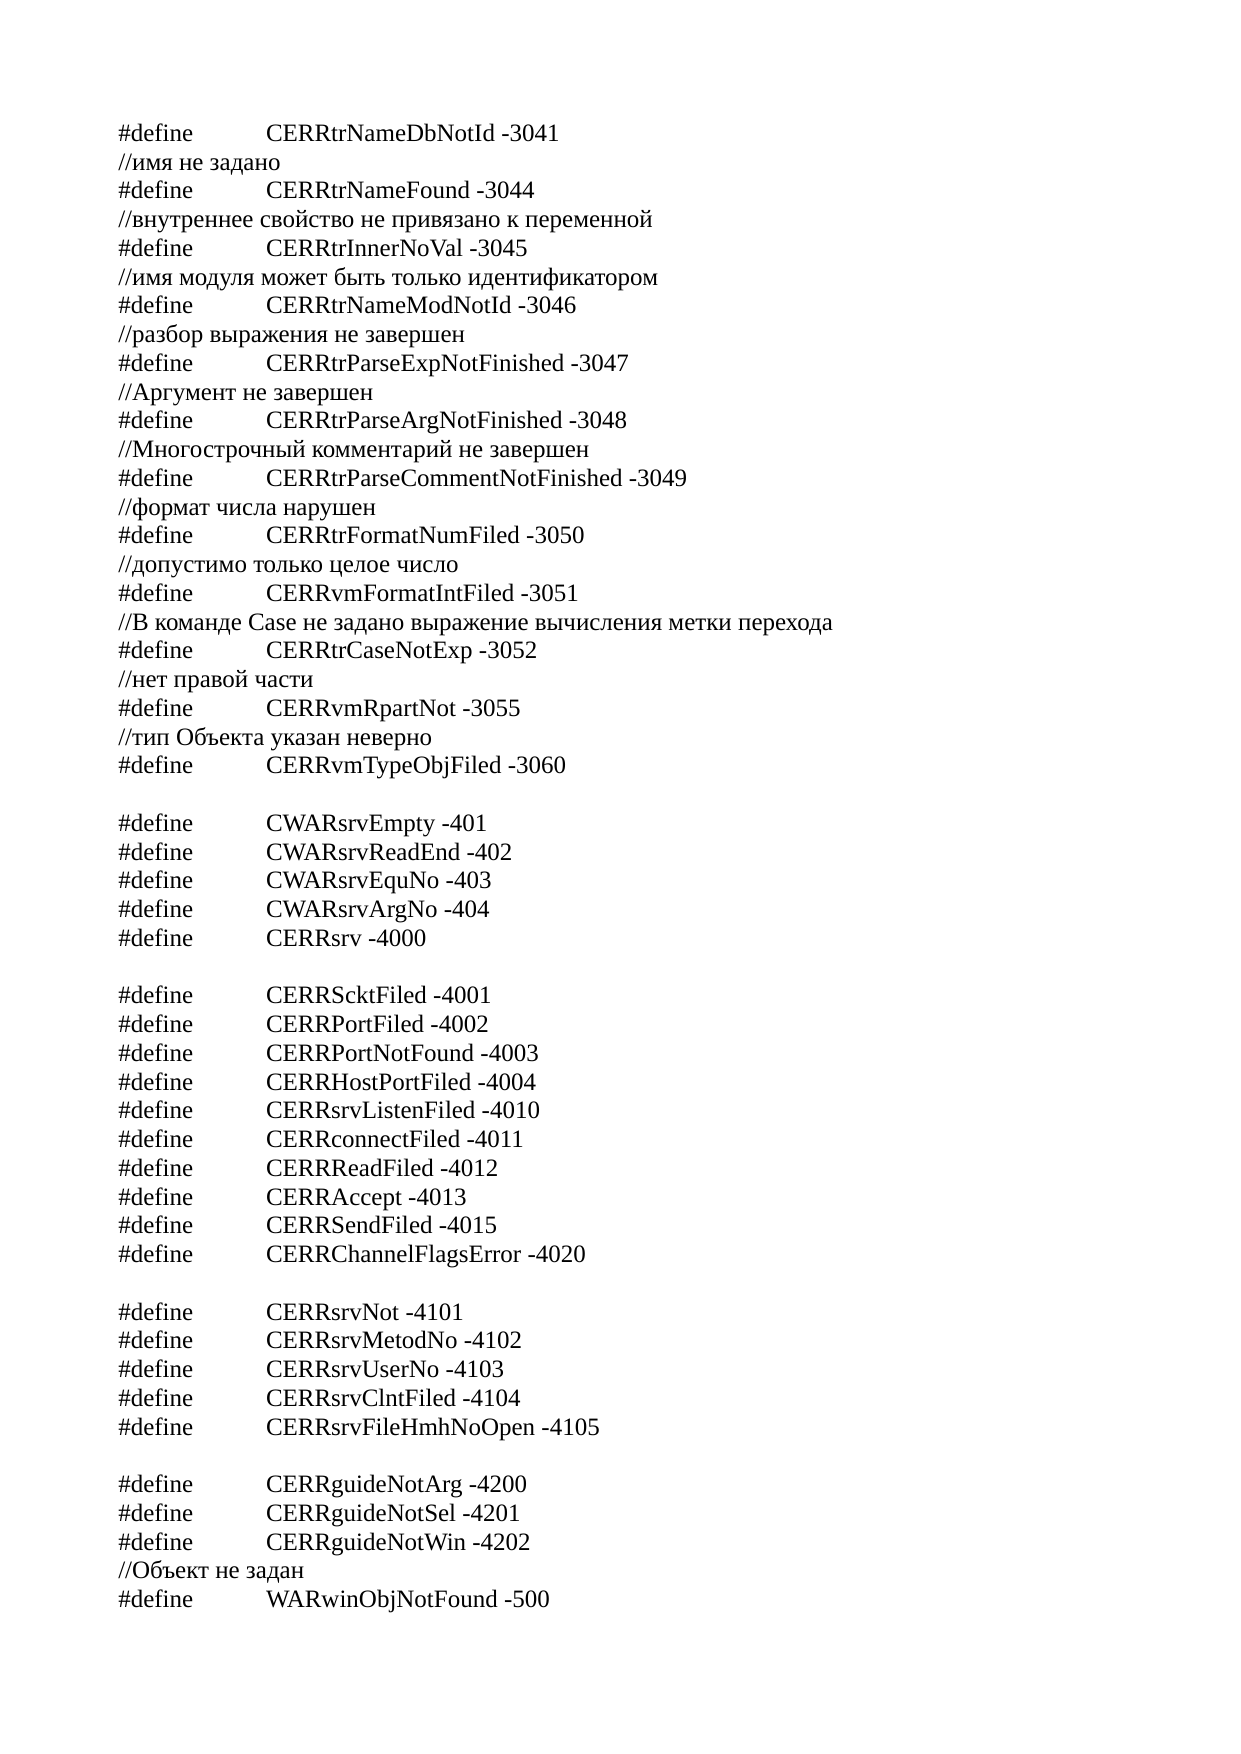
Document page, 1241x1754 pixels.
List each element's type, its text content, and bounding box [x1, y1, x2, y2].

text #define CERRtrParseCommentNotFinished -3049 [118, 463, 1122, 492]
text #define CERRvmTypeObjFiled -3060 [118, 751, 1122, 779]
text //Многострочный комментарий не завершен [118, 434, 1122, 463]
text #define CERRsrvNot -4101 [118, 1297, 1122, 1326]
text #define CERRReadFiled -4012 [118, 1153, 1122, 1182]
text //В команде Case не задано выражение вычисления метки перехода [118, 607, 1122, 636]
text #define CERRPortNotFound -4003 [118, 1038, 1122, 1067]
text //разбор выражения не завершен [118, 319, 1122, 348]
text #define CERRtrNameDbNotId -3041 [118, 118, 1122, 147]
text #define CERRvmFormatIntFiled -3051 [118, 578, 1122, 607]
text #define CERRconnectFiled -4011 [118, 1124, 1122, 1153]
text //нет правой части [118, 664, 1122, 693]
text #define CWARsrvEmpty -401 [118, 808, 1122, 837]
text //Аргумент не завершен [118, 377, 1122, 406]
text #define CERRtrFormatNumFiled -3050 [118, 521, 1122, 549]
text #define CERRsrvFileHmhNoOpen -4105 [118, 1412, 1122, 1441]
text #define WARwinObjNotFound -500 [118, 1584, 1122, 1613]
text #define CERRtrCaseNotExp -3052 [118, 636, 1122, 664]
text #define CERRtrNameFound -3044 [118, 176, 1122, 204]
text #define CWARsrvEquNo -403 [118, 866, 1122, 894]
text //имя модуля может быть только идентификатором [118, 262, 1122, 291]
text #define CWARsrvArgNo -404 [118, 894, 1122, 923]
text //имя не задано [118, 147, 1122, 176]
text #define CERRHostPortFiled -4004 [118, 1067, 1122, 1096]
text //Объект не задан [118, 1556, 1122, 1584]
text #define CERRSendFiled -4015 [118, 1211, 1122, 1239]
text #define CWARsrvReadEnd -402 [118, 837, 1122, 866]
text //формат числа нарушен [118, 492, 1122, 521]
text #define CERRPortFiled -4002 [118, 1009, 1122, 1038]
text #define CERRsrvUserNo -4103 [118, 1354, 1122, 1383]
text #define CERRsrv -4000 [118, 923, 1122, 952]
text //тип Объекта указан неверно [118, 722, 1122, 751]
text #define CERRguideNotArg -4200 [118, 1469, 1122, 1498]
text //допустимо только целое число [118, 549, 1122, 578]
text #define CERRsrvMetodNo -4102 [118, 1326, 1122, 1354]
text #define CERRtrParseExpNotFinished -3047 [118, 348, 1122, 377]
text //внутреннее свойство не привязано к переменной [118, 204, 1122, 233]
text #define CERRsrvClntFiled -4104 [118, 1383, 1122, 1412]
text #define CERRAccept -4013 [118, 1182, 1122, 1211]
text #define CERRsrvListenFiled -4010 [118, 1096, 1122, 1124]
text #define CERRguideNotWin -4202 [118, 1527, 1122, 1556]
text #define CERRguideNotSel -4201 [118, 1498, 1122, 1527]
text #define CERRtrParseArgNotFinished -3048 [118, 406, 1122, 434]
text #define CERRvmRpartNot -3055 [118, 693, 1122, 722]
text #define CERRScktFiled -4001 [118, 981, 1122, 1009]
text #define CERRtrInnerNoVal -3045 [118, 233, 1122, 262]
text #define CERRtrNameModNotId -3046 [118, 291, 1122, 319]
text #define CERRChannelFlagsError -4020 [118, 1239, 1122, 1268]
